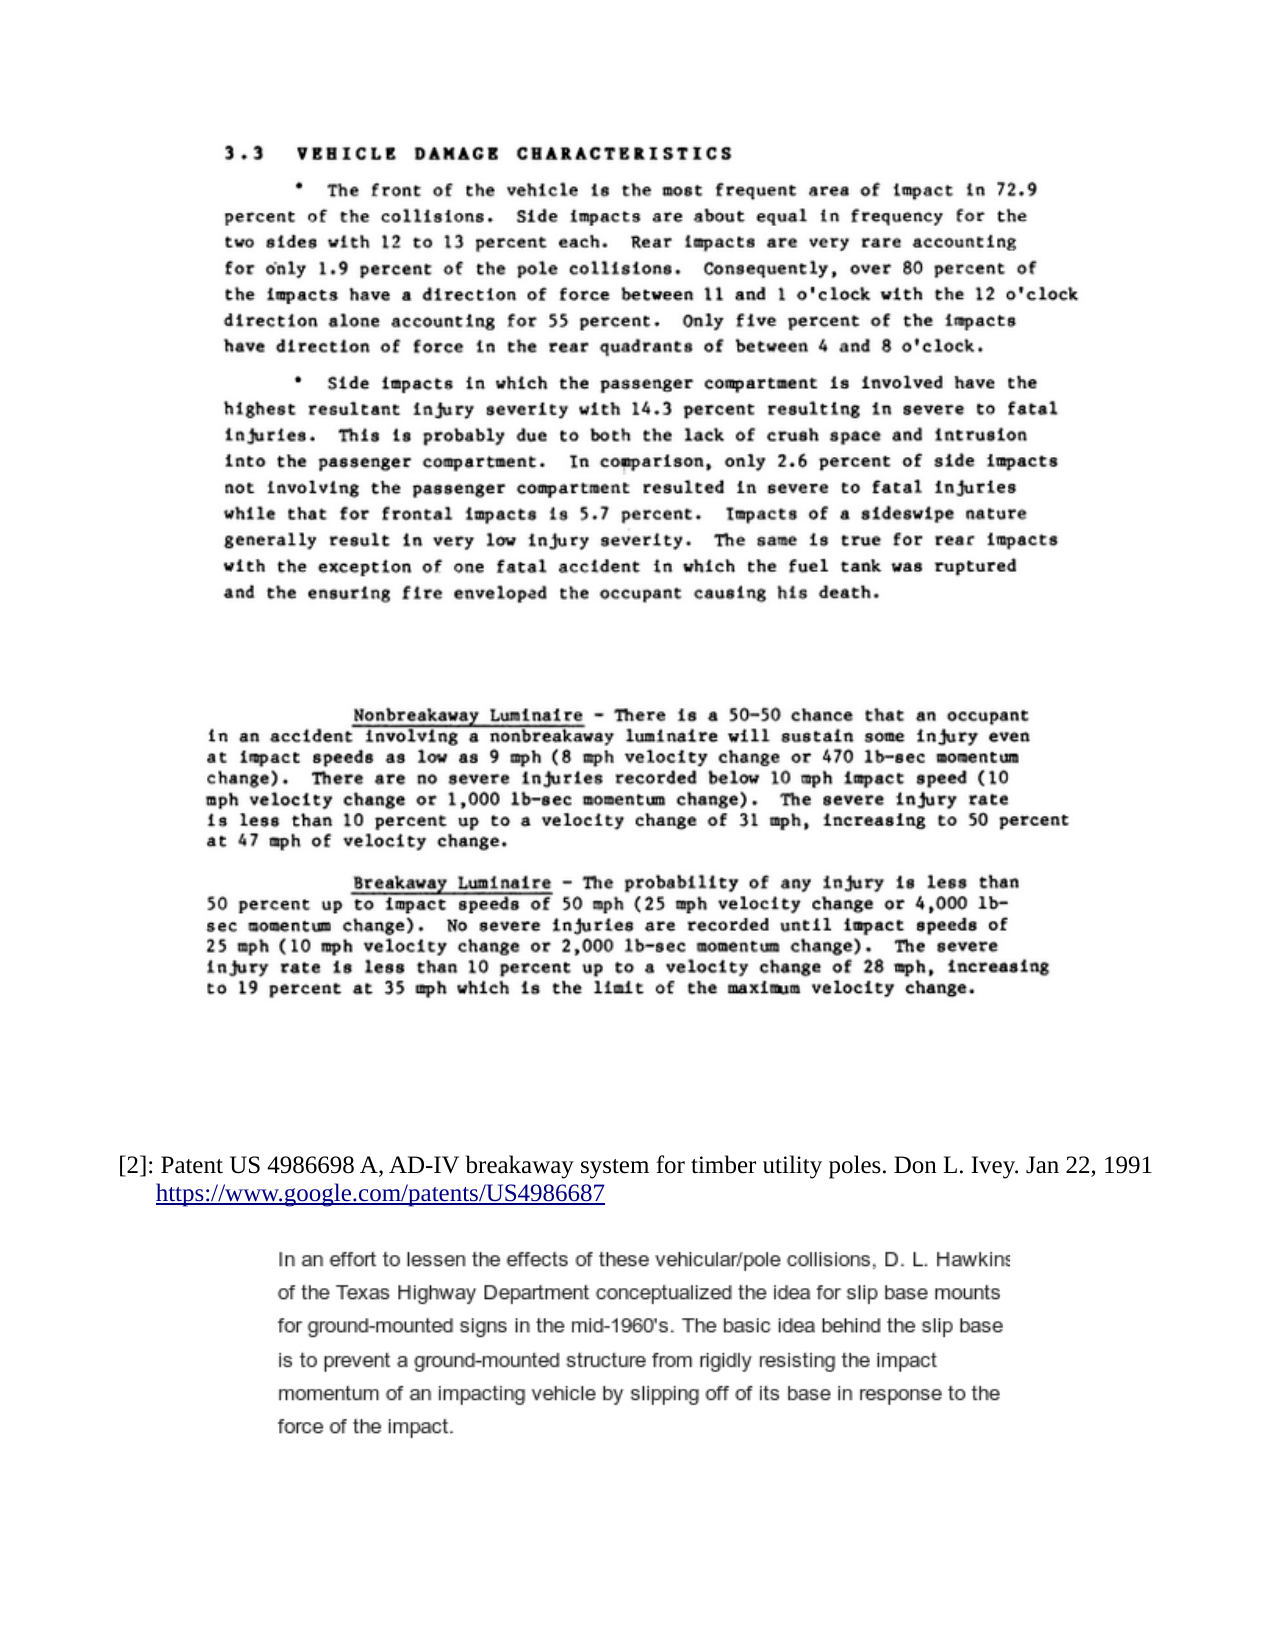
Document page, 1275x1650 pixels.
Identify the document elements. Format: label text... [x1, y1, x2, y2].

text https://www.google.com/patents/US4986687 [118, 1178, 1157, 1207]
picture [161, 118, 1114, 611]
picture [181, 696, 1094, 1006]
picture [265, 1236, 1011, 1443]
text [2]: Patent US 4986698 A, AD-IV breakaway system for timber utility poles. Don L. Ivey. Jan 22, 1991 [118, 1150, 1157, 1178]
